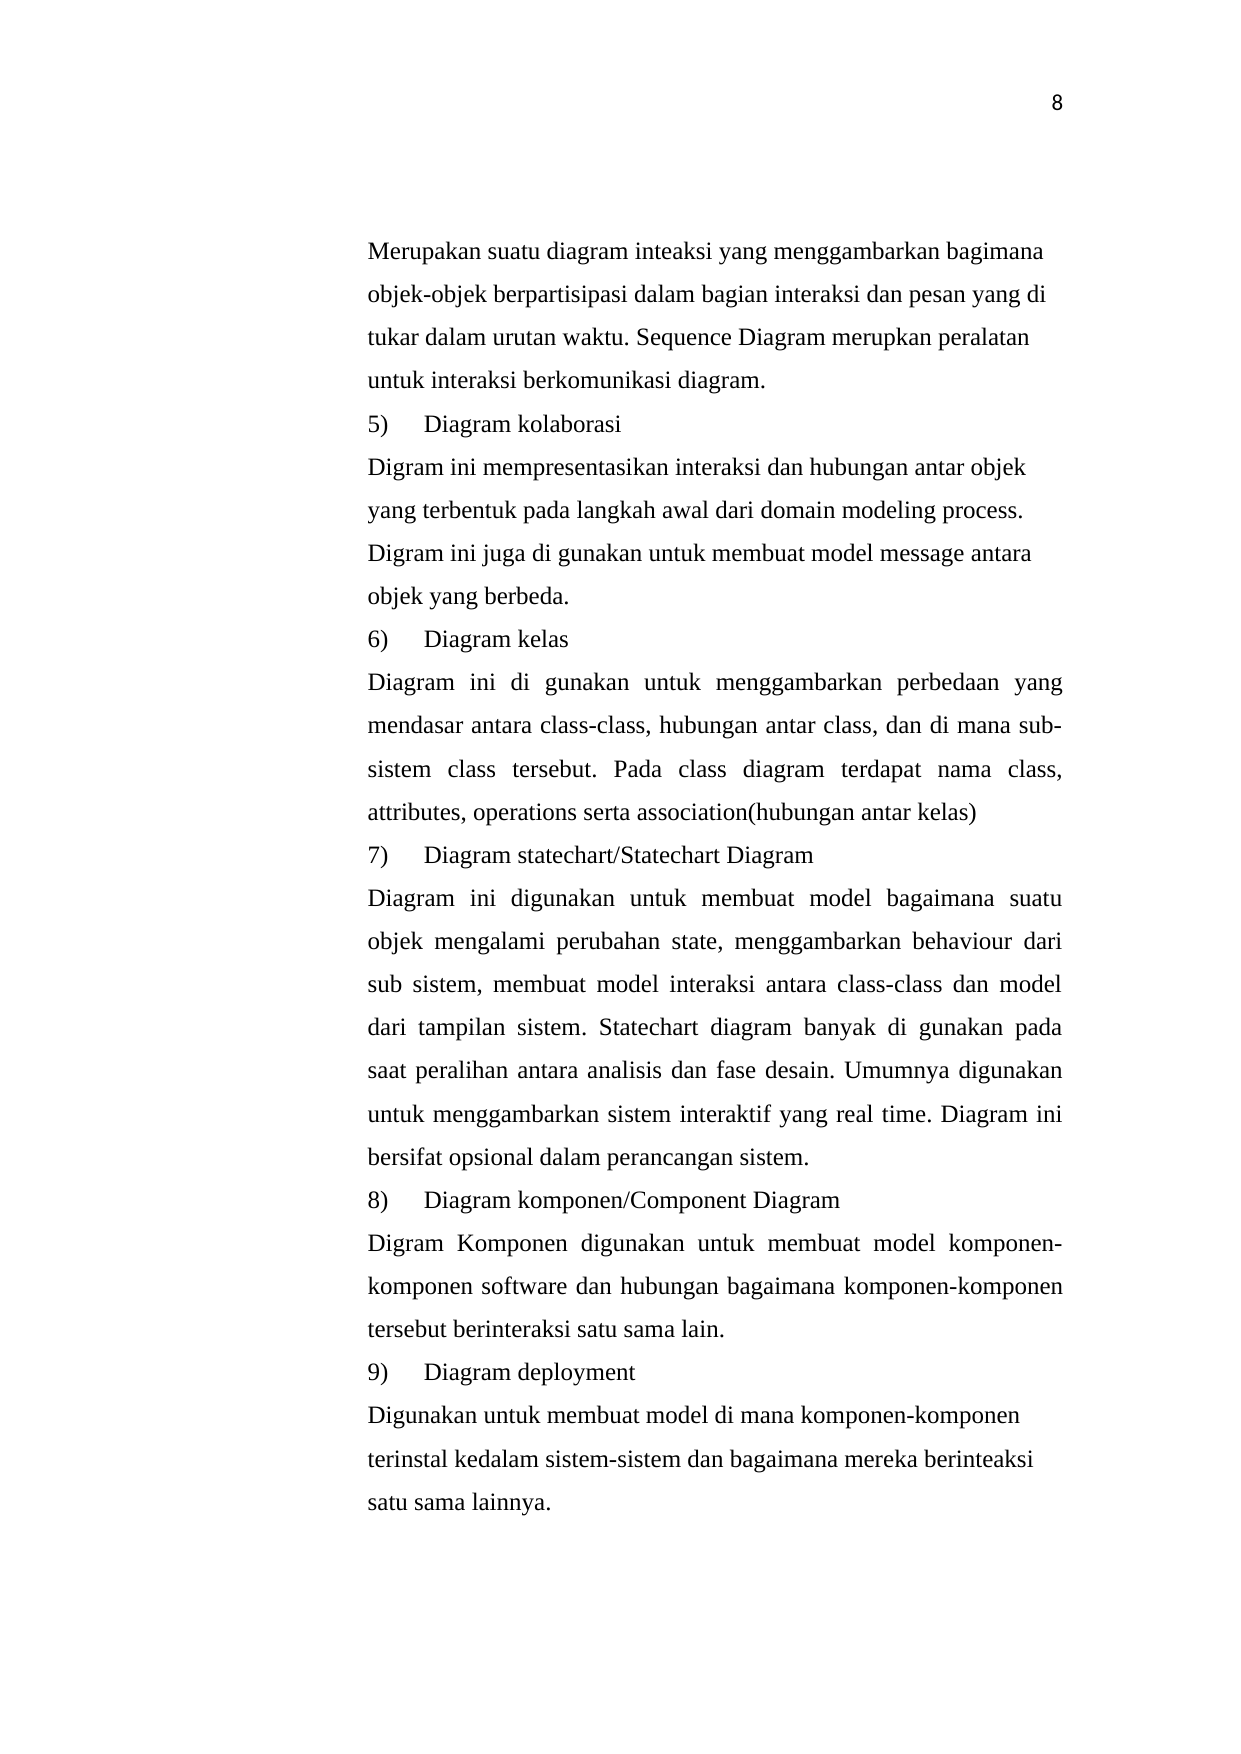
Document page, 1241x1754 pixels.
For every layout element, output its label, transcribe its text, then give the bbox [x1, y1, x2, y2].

list Merupakan suatu diagram inteaksi yang menggambarkan bagimana objek-objek berpartisipasi dalam bagian interaksi dan pesan yang di tukar dalam urutan waktu. Sequence Diagram merupkan peralatan untuk interaksi berkomunikasi diagram. [367, 236, 1063, 394]
list Diagram ini di gunakan untuk menggambarkan perbedaan yang mendasar antara class-class, hubungan antar class, dan di mana sub-sistem class tersebut. Pada class diagram terdapat nama class, attributes, operations serta association(hubungan antar kelas) [367, 667, 1063, 826]
list Digunakan untuk membuat model di mana komponen-komponen terinstal kedalam sistem-sistem dan bagaimana mereka berinteaksi satu sama lainnya. [367, 1401, 1063, 1516]
list Diagram komponen/Component Diagram [367, 1185, 1063, 1214]
list Diagram kelas [367, 624, 1063, 653]
list Diagram deployment [367, 1357, 1063, 1386]
list Diagram ini digunakan untuk membuat model bagaimana suatu objek mengalami perubahan state, menggambarkan behaviour dari sub sistem, membuat model interaksi antara class-class dan model dari tampilan sistem. Statechart diagram banyak di gunakan pada saat peralihan antara analisis dan fase desain. Umumnya digunakan untuk menggambarkan sistem interaktif yang real time. Diagram ini bersifat opsional dalam perancangan sistem. [367, 883, 1063, 1171]
list Diagram statechart/Statechart Diagram [367, 840, 1063, 869]
list Digram Komponen digunakan untuk membuat model komponen-komponen software dan hubungan bagaimana komponen-komponen tersebut berinteraksi satu sama lain. [367, 1228, 1063, 1343]
list Diagram kolaborasi [367, 409, 1063, 437]
list Digram ini mempresentasikan interaksi dan hubungan antar objek yang terbentuk pada langkah awal dari domain modeling process. Digram ini juga di gunakan untuk membuat model message antara objek yang berbeda. [367, 452, 1063, 610]
